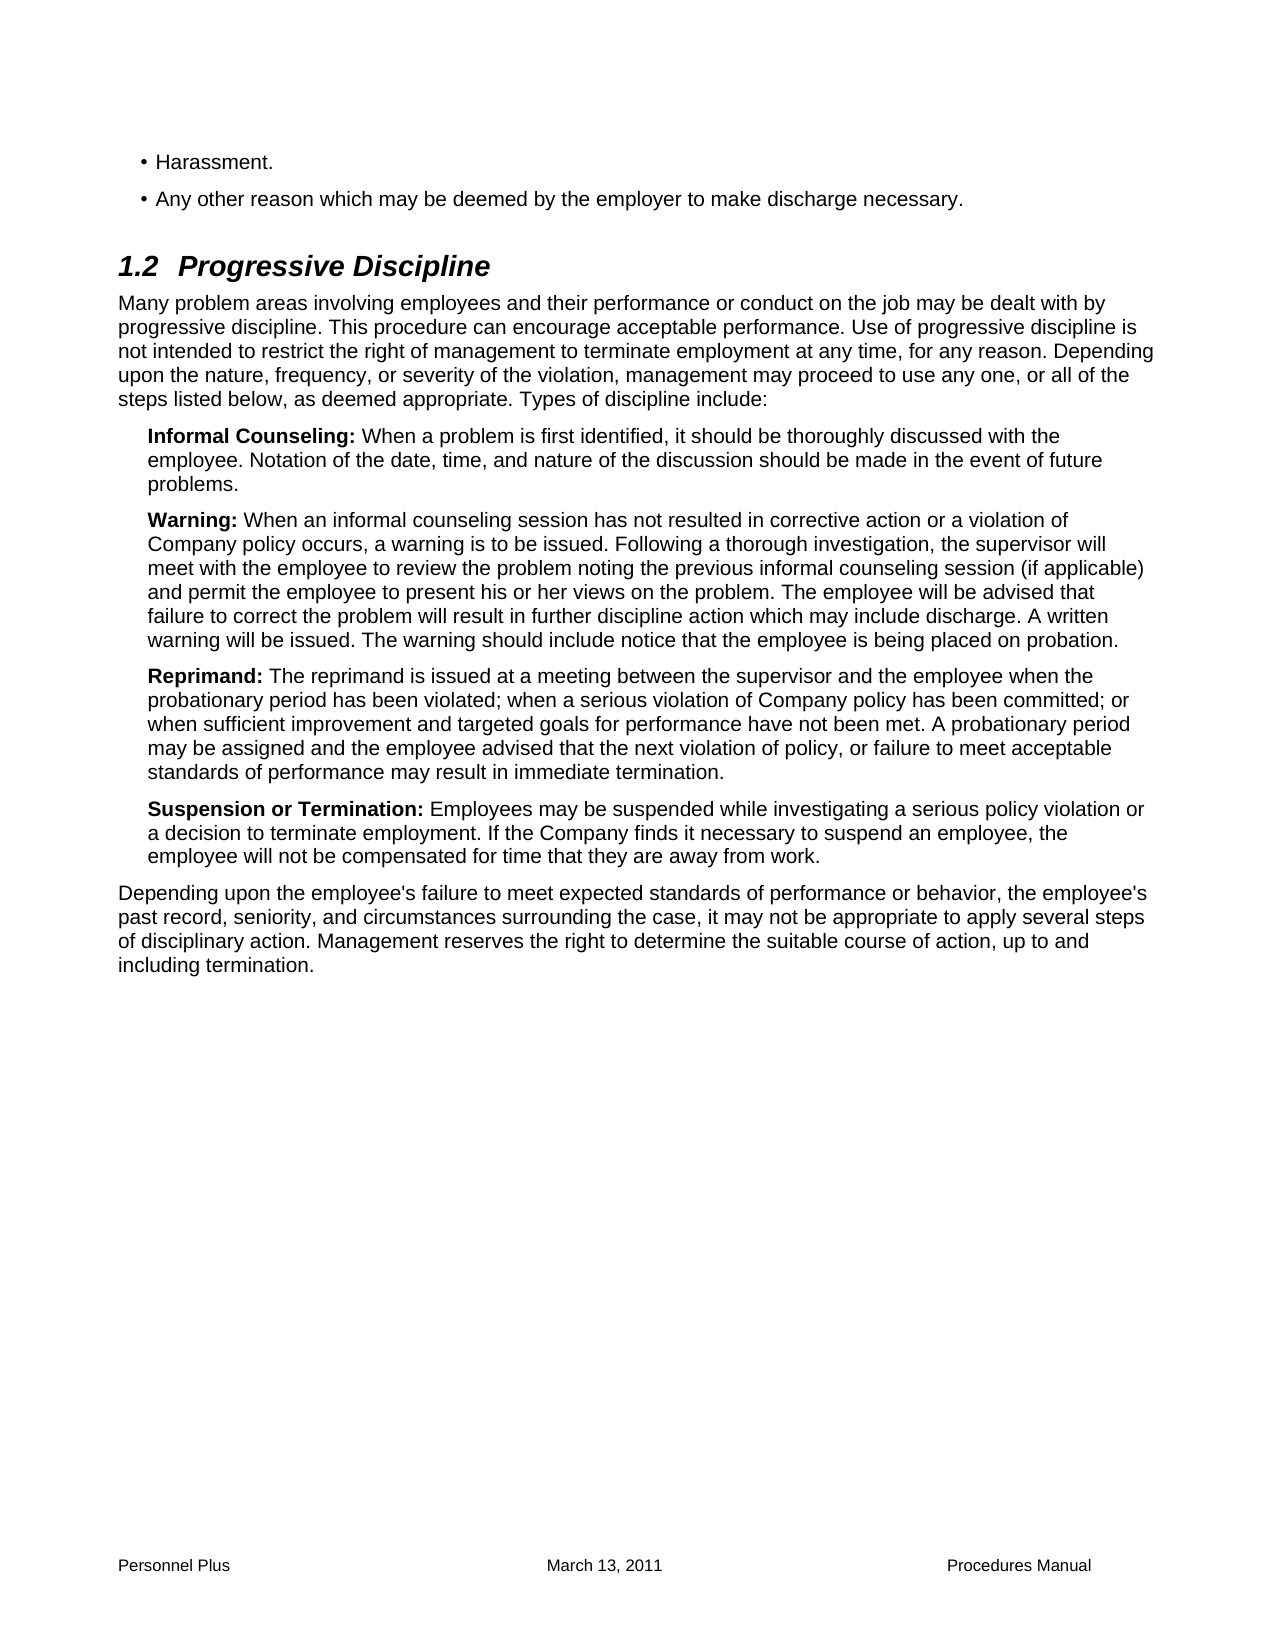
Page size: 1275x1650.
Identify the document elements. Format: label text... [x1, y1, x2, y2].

list Any other reason which may be deemed by the employer to make discharge necessary. [140, 187, 1156, 211]
text Many problem areas involving employees and their performance or conduct on the job may be dealt with by progressive discipline. This procedure can encourage acceptable performance. Use of progressive discipline is not intended to restrict the right of management to terminate employment at any time, for any reason. Depending upon the nature, frequency, or severity of the violation, management may proceed to use any one, or all of the steps listed below, as deemed appropriate. Types of discipline include: [118, 291, 1156, 411]
text Warning: When an informal counseling session has not resulted in corrective action or a violation of Company policy occurs, a warning is to be issued. Following a thorough investigation, the supervisor will meet with the employee to review the problem noting the previous informal counseling session (if applicable) and permit the employee to present his or her views on the problem. The employee will be advised that failure to correct the problem will result in further discipline action which may include discharge. A written warning will be issued. The warning should include notice that the employee is being placed on probation. [147, 508, 1156, 652]
list Harassment. [140, 150, 1156, 174]
text Depending upon the employee's failure to meet expected standards of performance or behavior, the employee's past record, seniority, and circumstances surrounding the case, it may not be appropriate to apply several steps of disciplinary action. Management reserves the right to determine the suitable course of action, up to and including termination. [118, 881, 1156, 977]
subtitle Progressive Discipline [118, 249, 1156, 282]
text Informal Counseling: When a problem is first identified, it should be thoroughly discussed with the employee. Notation of the date, time, and nature of the discussion should be made in the event of future problems. [147, 423, 1156, 495]
text Reprimand: The reprimand is issued at a meeting between the supervisor and the employee when the probationary period has been violated; when a serious violation of Company policy has been committed; or when sufficient improvement and targeted goals for performance have not been met. A probationary period may be assigned and the employee advised that the next violation of policy, or failure to meet acceptable standards of performance may result in immediate termination. [147, 664, 1156, 784]
text Suspension or Termination: Employees may be suspended while investigating a serious policy violation or a decision to terminate employment. If the Company finds it necessary to suspend an employee, the employee will not be compensated for time that they are away from work. [147, 796, 1156, 868]
